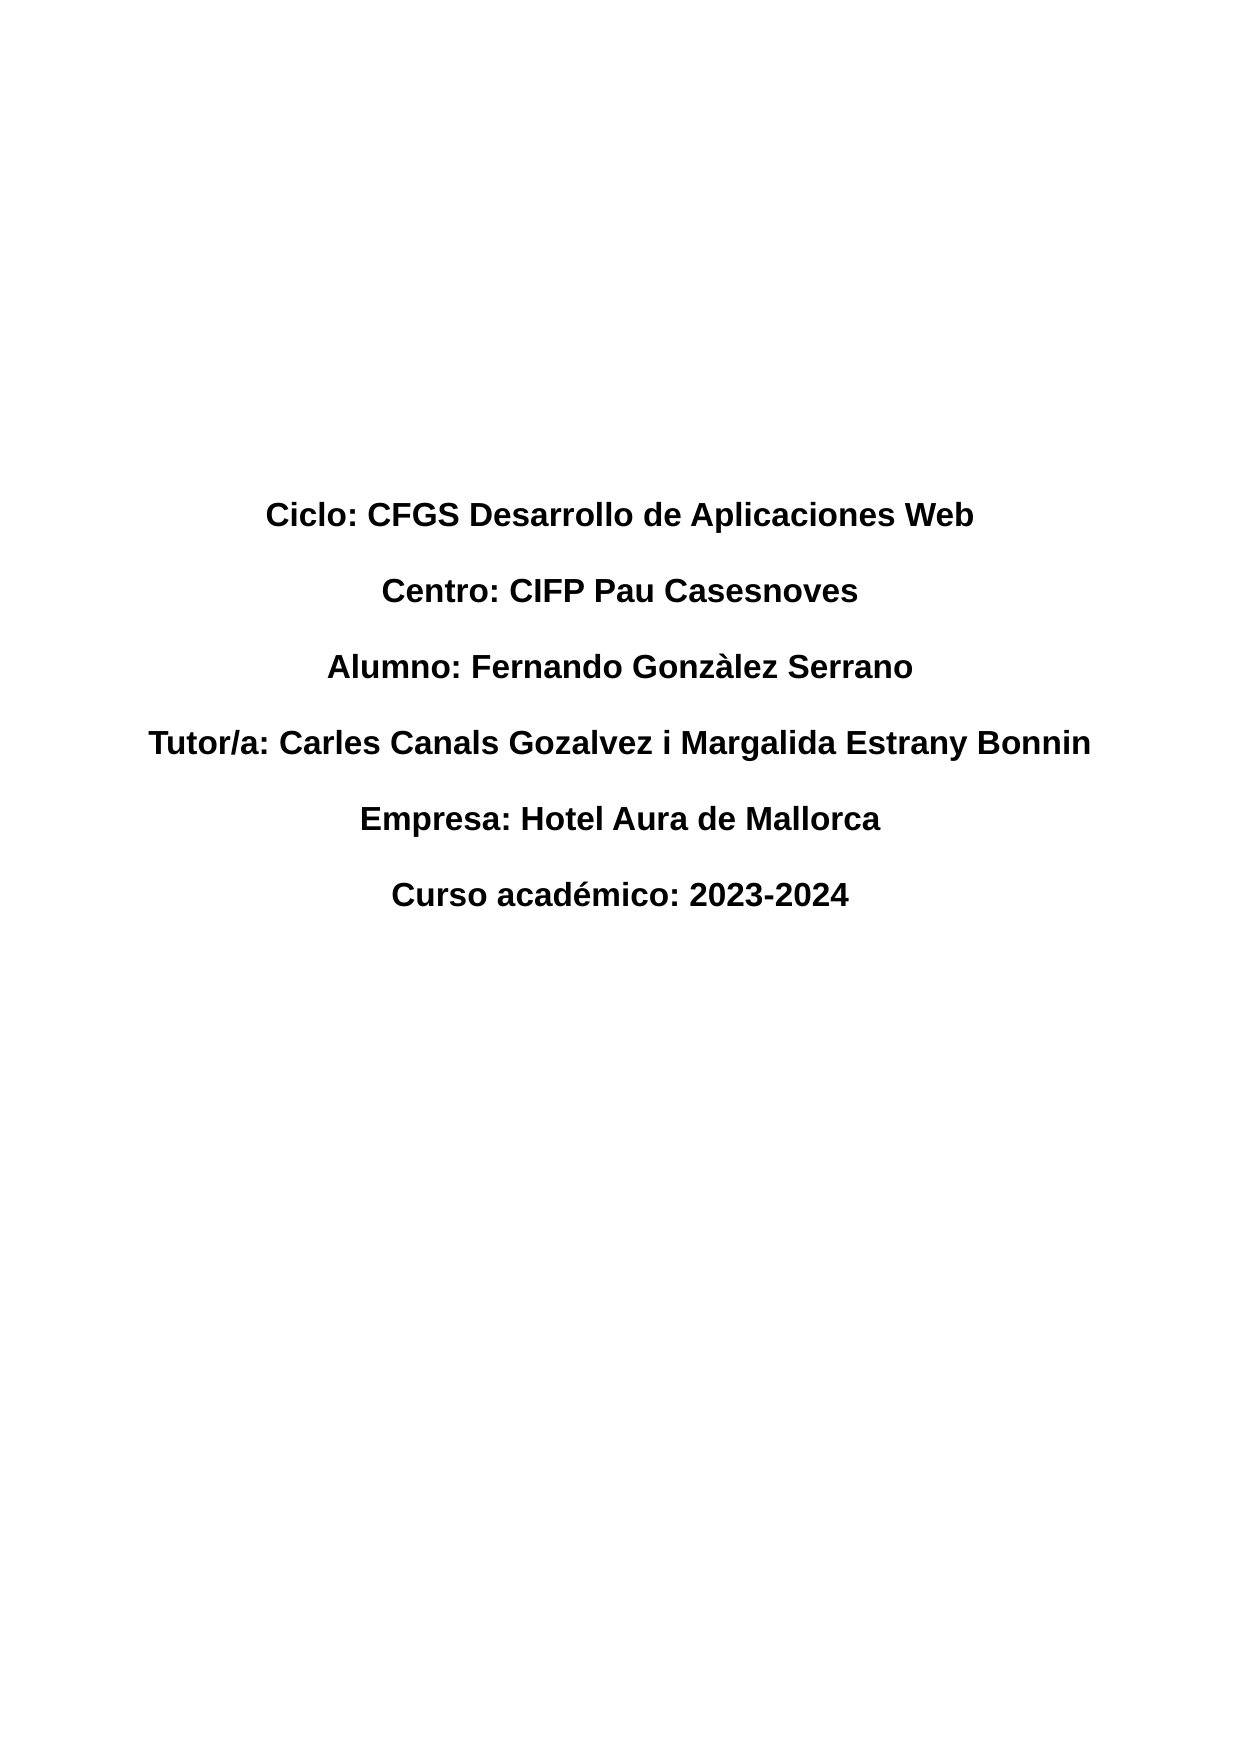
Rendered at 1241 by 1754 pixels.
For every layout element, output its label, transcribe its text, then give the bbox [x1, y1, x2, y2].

title Tutor/a: Carles Canals Gozalvez i Margalida Estrany Bonnin [142, 723, 1098, 761]
title Empresa: Hotel Aura de Mallorca [142, 799, 1098, 837]
title Curso académico: 2023-2024 [142, 874, 1098, 913]
title Ciclo: CFGS Desarrollo de Aplicaciones Web [142, 495, 1098, 533]
title Centro: CIFP Pau Casesnoves [142, 571, 1098, 609]
title Alumno: Fernando Gonzàlez Serrano [142, 647, 1098, 685]
